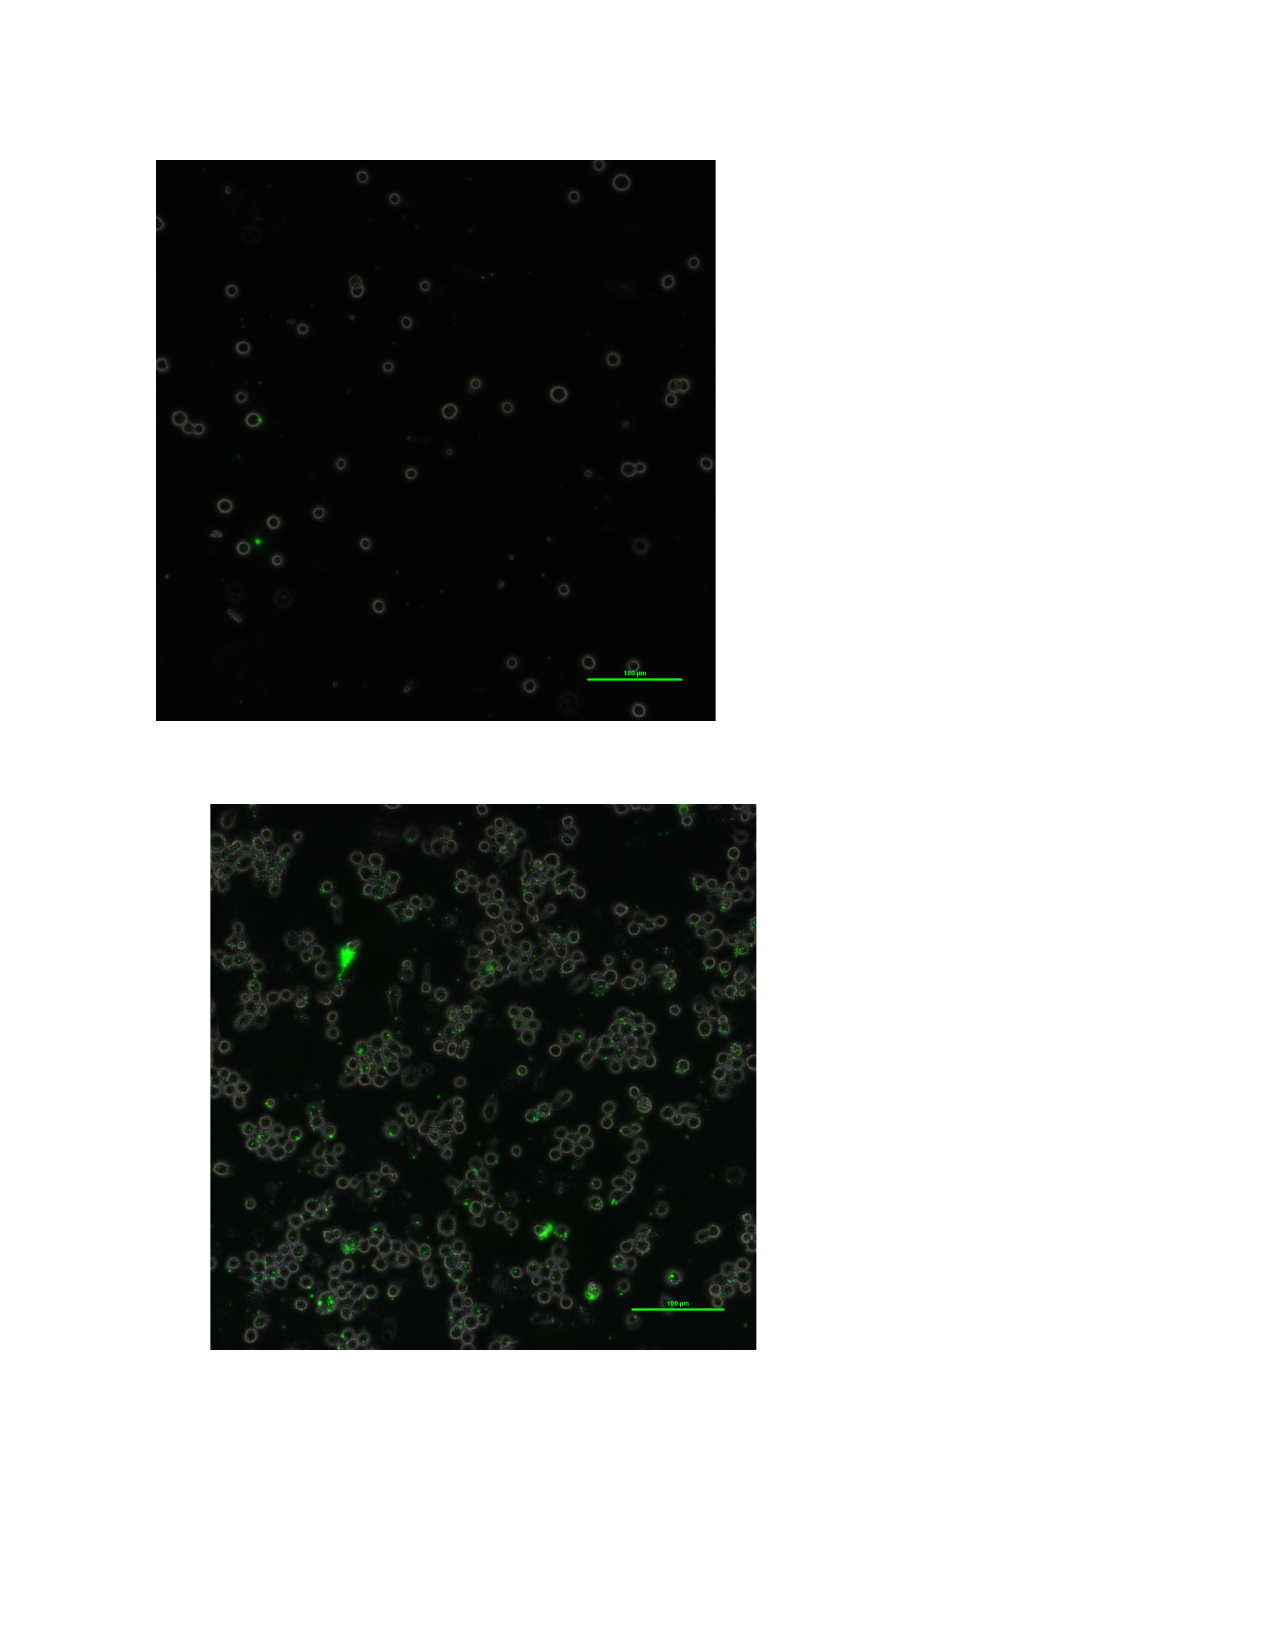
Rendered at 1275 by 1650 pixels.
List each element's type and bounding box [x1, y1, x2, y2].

picture [156, 160, 716, 721]
picture [210, 804, 757, 1350]
